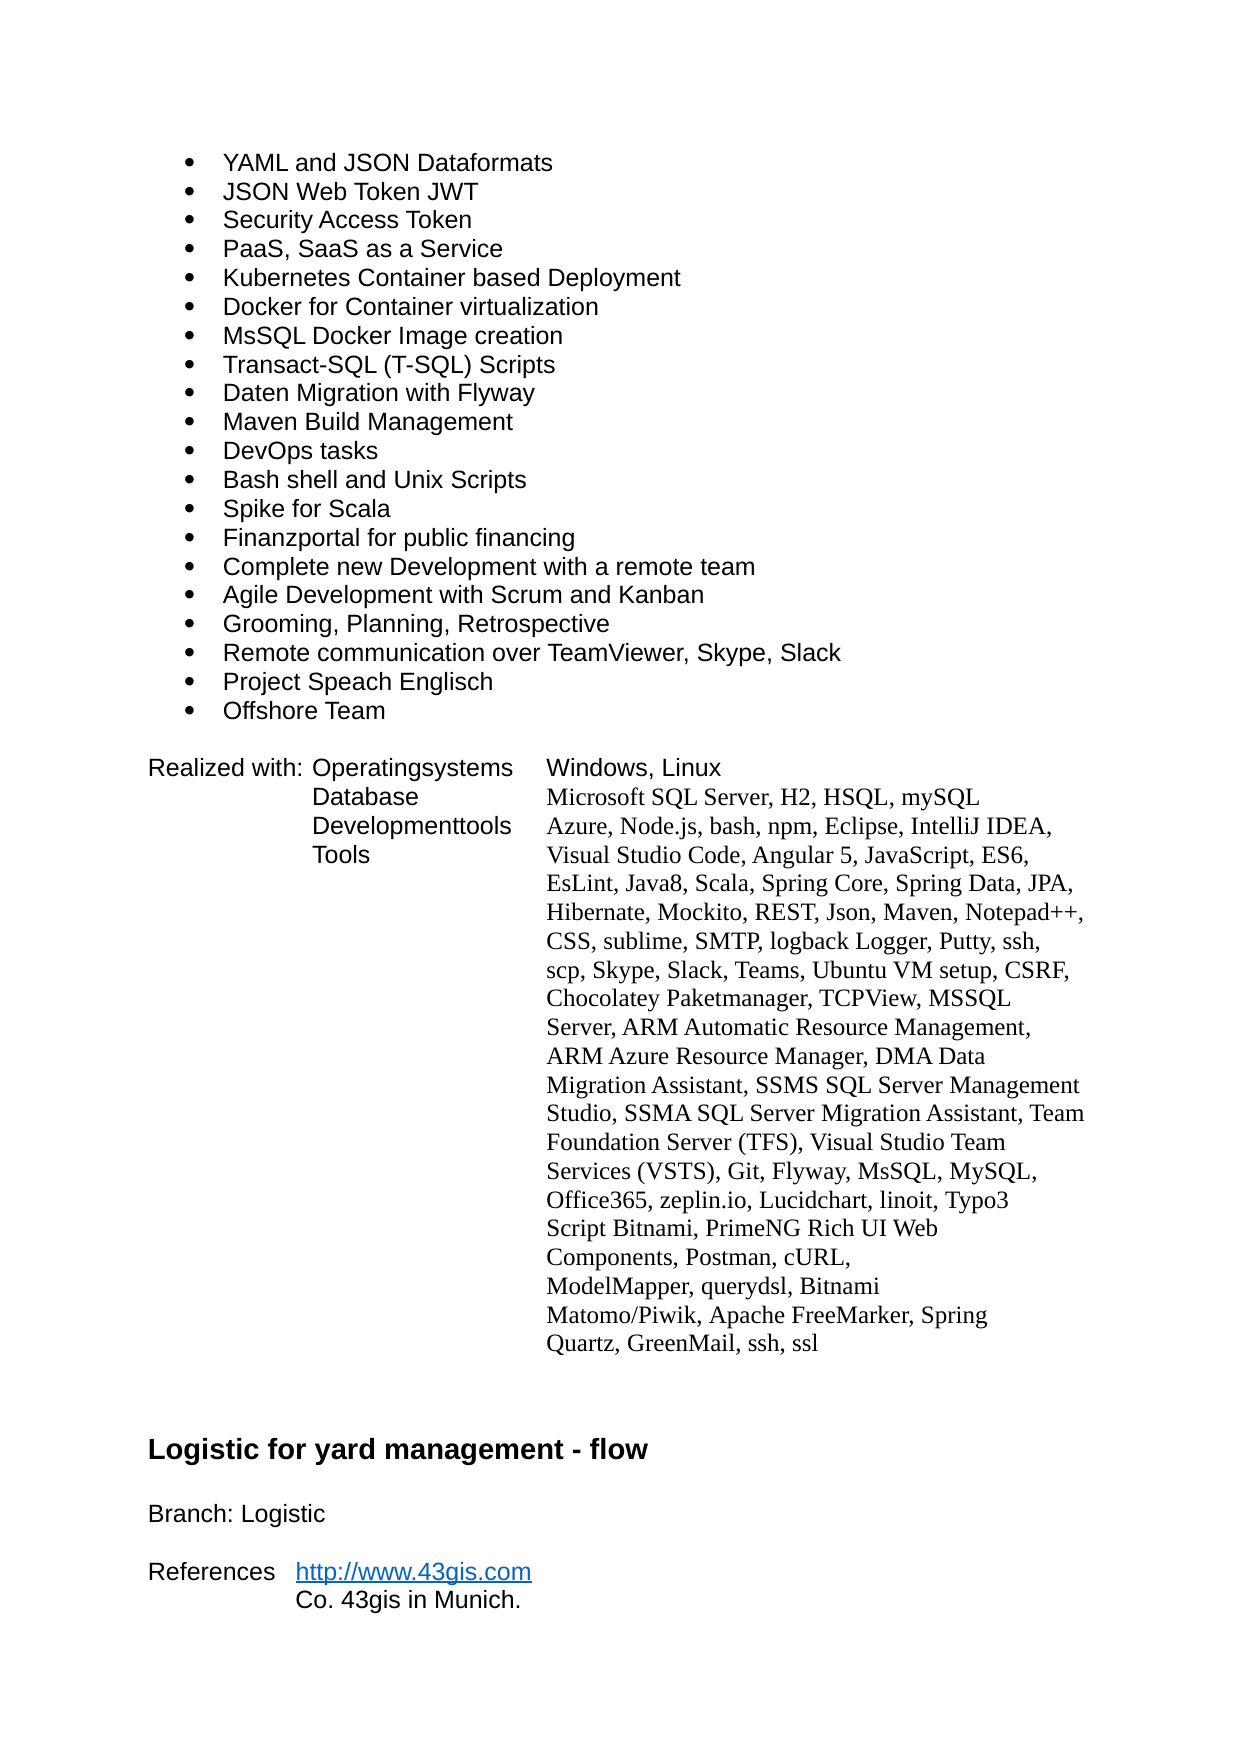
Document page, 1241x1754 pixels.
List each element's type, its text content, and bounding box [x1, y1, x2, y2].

table_header Realized with: [145, 754, 309, 782]
table_cell Azure, Node.js, bash, npm, Eclipse, IntelliJ IDEA, Visual Studio Code, Angular 5, JavaScript, ES6, EsLint, Java8, Scala, Spring Core, Spring Data, JPA, Hibernate, Mockito, REST, Json, Maven, Notepad++, CSS, sublime, SMTP, logback Logger, Putty, ssh, scp, Skype, Slack, Teams, Ubuntu VM setup, CSRF, Chocolatey Paketmanager, TCPView, MSSQL Server, ARM Automatic Resource Management, ARM Azure Resource Manager, DMA Data Migration Assistant, SSMS SQL Server Management Studio, SSMA SQL Server Migration Assistant, Team Foundation Server (TFS), Visual Studio Team Services (VSTS), Git, Flyway, MsSQL, MySQL, Office365, zeplin.io, Lucidchart, linoit, Typo3 Script Bitnami, PrimeNG Rich UI Web Components, Postman, cURL, ModelMapper, querydsl, Bitnami Matomo/Piwik, Apache FreeMarker, Spring Quartz, GreenMail, ssh, ssl [543, 811, 1089, 1357]
list Grooming, Planning, Retrospective [185, 609, 1104, 638]
table_cell [145, 782, 309, 811]
text Co. 43gis in Munich. [221, 1585, 1104, 1614]
list Docker for Container virtualization [185, 292, 1104, 321]
list Offshore Team [185, 696, 1104, 725]
list Kubernetes Container based Deployment [185, 263, 1104, 292]
list Complete new Development with a remote team [185, 552, 1104, 580]
list PaaS, SaaS as a Service [185, 234, 1104, 263]
table_header Operatingsystems [309, 754, 543, 782]
table_cell Microsoft SQL Server, H2, HSQL, mySQL [543, 782, 1089, 811]
list Project Speach Englisch [185, 667, 1104, 696]
list Remote communication over TeamViewer, Skype, Slack [185, 638, 1104, 667]
table_cell [145, 811, 309, 1357]
list Agile Development with Scrum and Kanban [185, 580, 1104, 609]
list MsSQL Docker Image creation [185, 321, 1104, 349]
list DevOps tasks [185, 436, 1104, 465]
list JSON Web Token JWT [185, 176, 1104, 205]
list Maven Build Management [185, 407, 1104, 436]
table_header Windows, Linux [543, 754, 1089, 782]
list Bash shell and Unix Scripts [185, 465, 1104, 494]
list Finanzportal for public financing [185, 523, 1104, 552]
text Branch: Logistic [148, 1499, 1104, 1528]
list Daten Migration with Flyway [185, 378, 1104, 407]
list Transact-SQL (T-SQL) Scripts [185, 349, 1104, 378]
list Security Access Token [185, 205, 1104, 234]
text References http://www.43gis.com [148, 1557, 1104, 1585]
list Spike for Scala [185, 494, 1104, 523]
table_cell Database [309, 782, 543, 811]
table_cell Developmenttools Tools [309, 811, 543, 1357]
subtitle Logistic for yard management - flow [148, 1432, 1104, 1466]
list YAML and JSON Dataformats [185, 148, 1104, 176]
